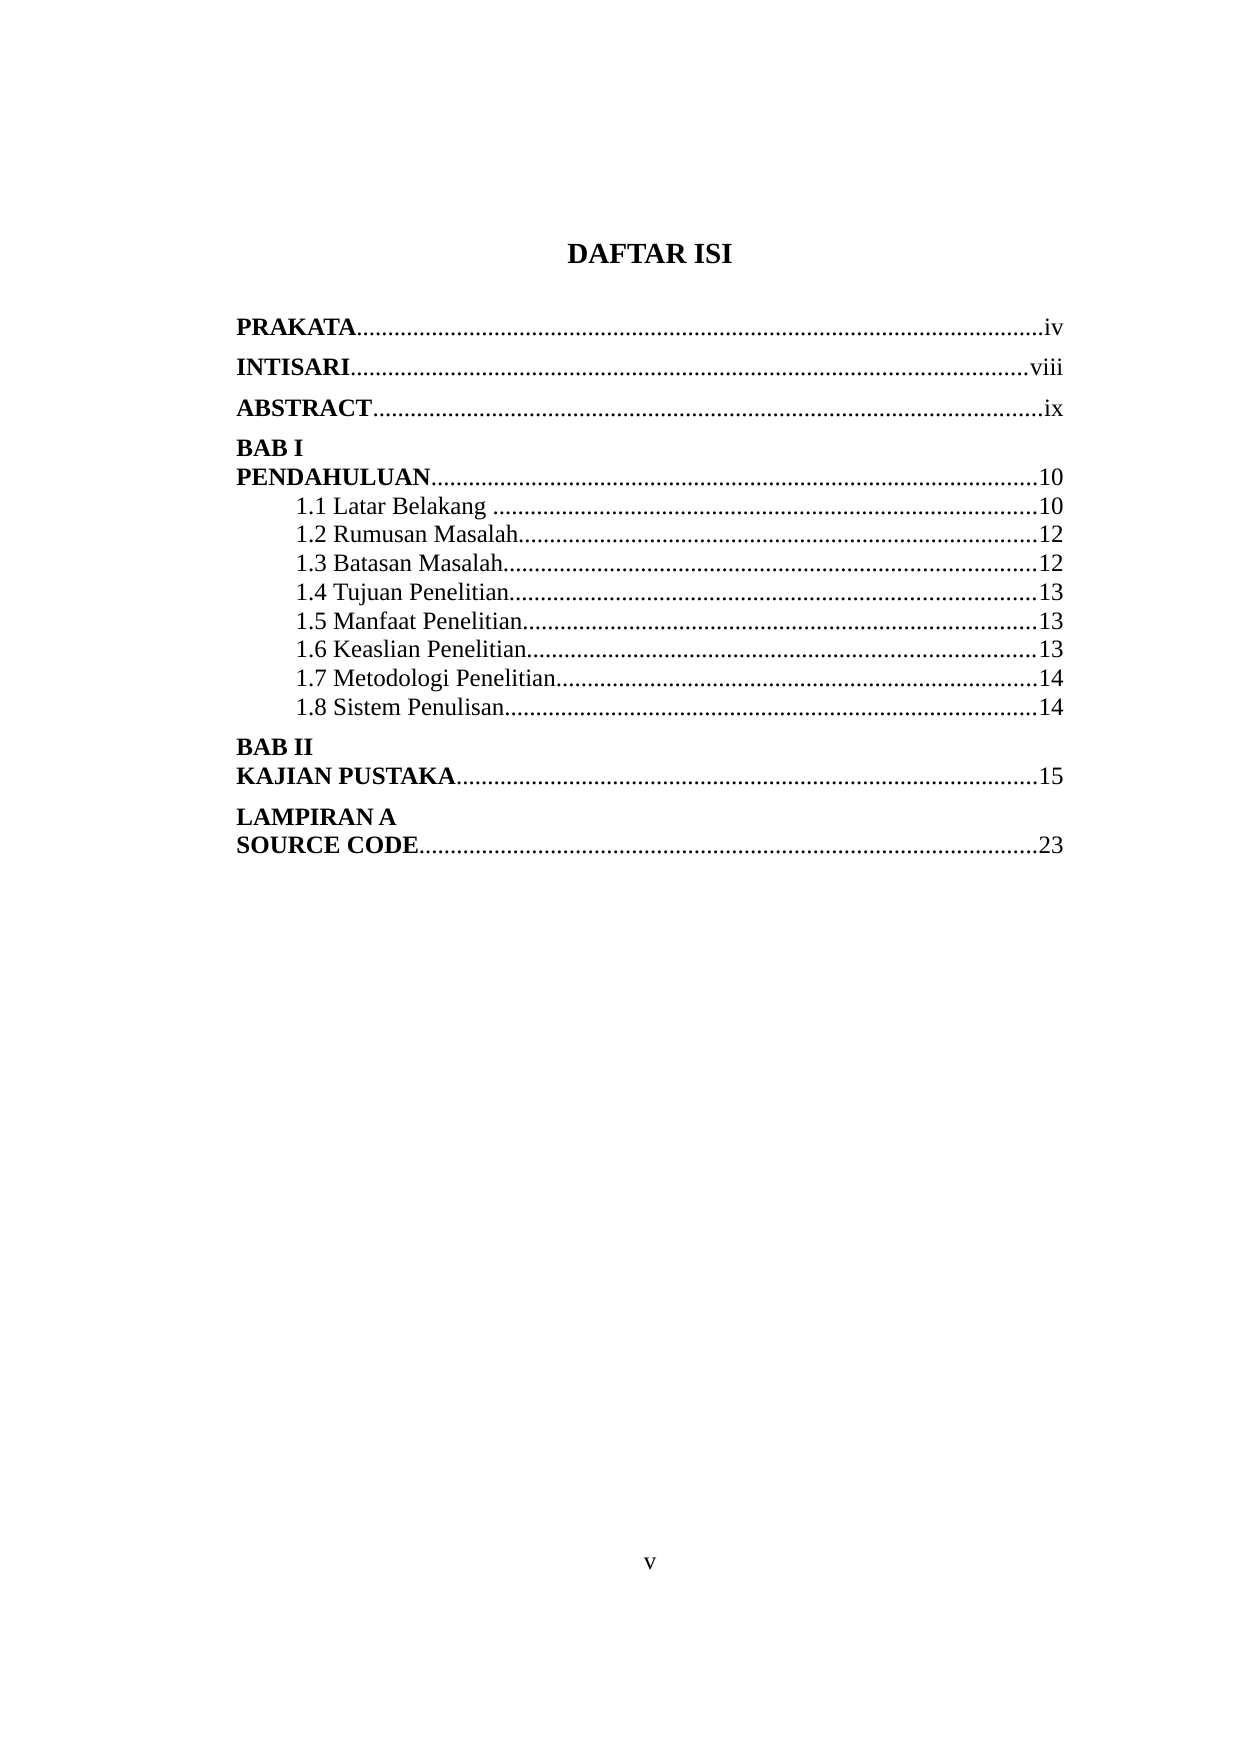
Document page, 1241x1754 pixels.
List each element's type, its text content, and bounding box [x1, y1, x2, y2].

text ABSTRACT ix [236, 393, 1063, 421]
text 1.8 Sistem Penulisan 14 [295, 692, 1063, 721]
text 1.3 Batasan masalah 12 [295, 548, 1063, 577]
text Lampiran A Source code 23 [236, 802, 1063, 859]
text 1.1 Latar Belakang 10 [295, 491, 1063, 519]
text Intisari viii [236, 352, 1063, 381]
text 1.6 Keaslian Penelitian 13 [295, 634, 1063, 663]
text 1.5 Manfaat Penelitian 13 [295, 606, 1063, 634]
text Bab I PENDAHULUAN 10 [236, 433, 1063, 491]
text 1.7 Metodologi Penelitian 14 [295, 663, 1063, 692]
text 1.4 Tujuan penelitian 13 [295, 577, 1063, 606]
subtitle DAFTAR ISI [236, 236, 1063, 270]
text 1.2 Rumusan masalah 12 [295, 519, 1063, 548]
text bab II kajian pustaka 15 [236, 732, 1063, 790]
text prakata iv [236, 312, 1063, 340]
